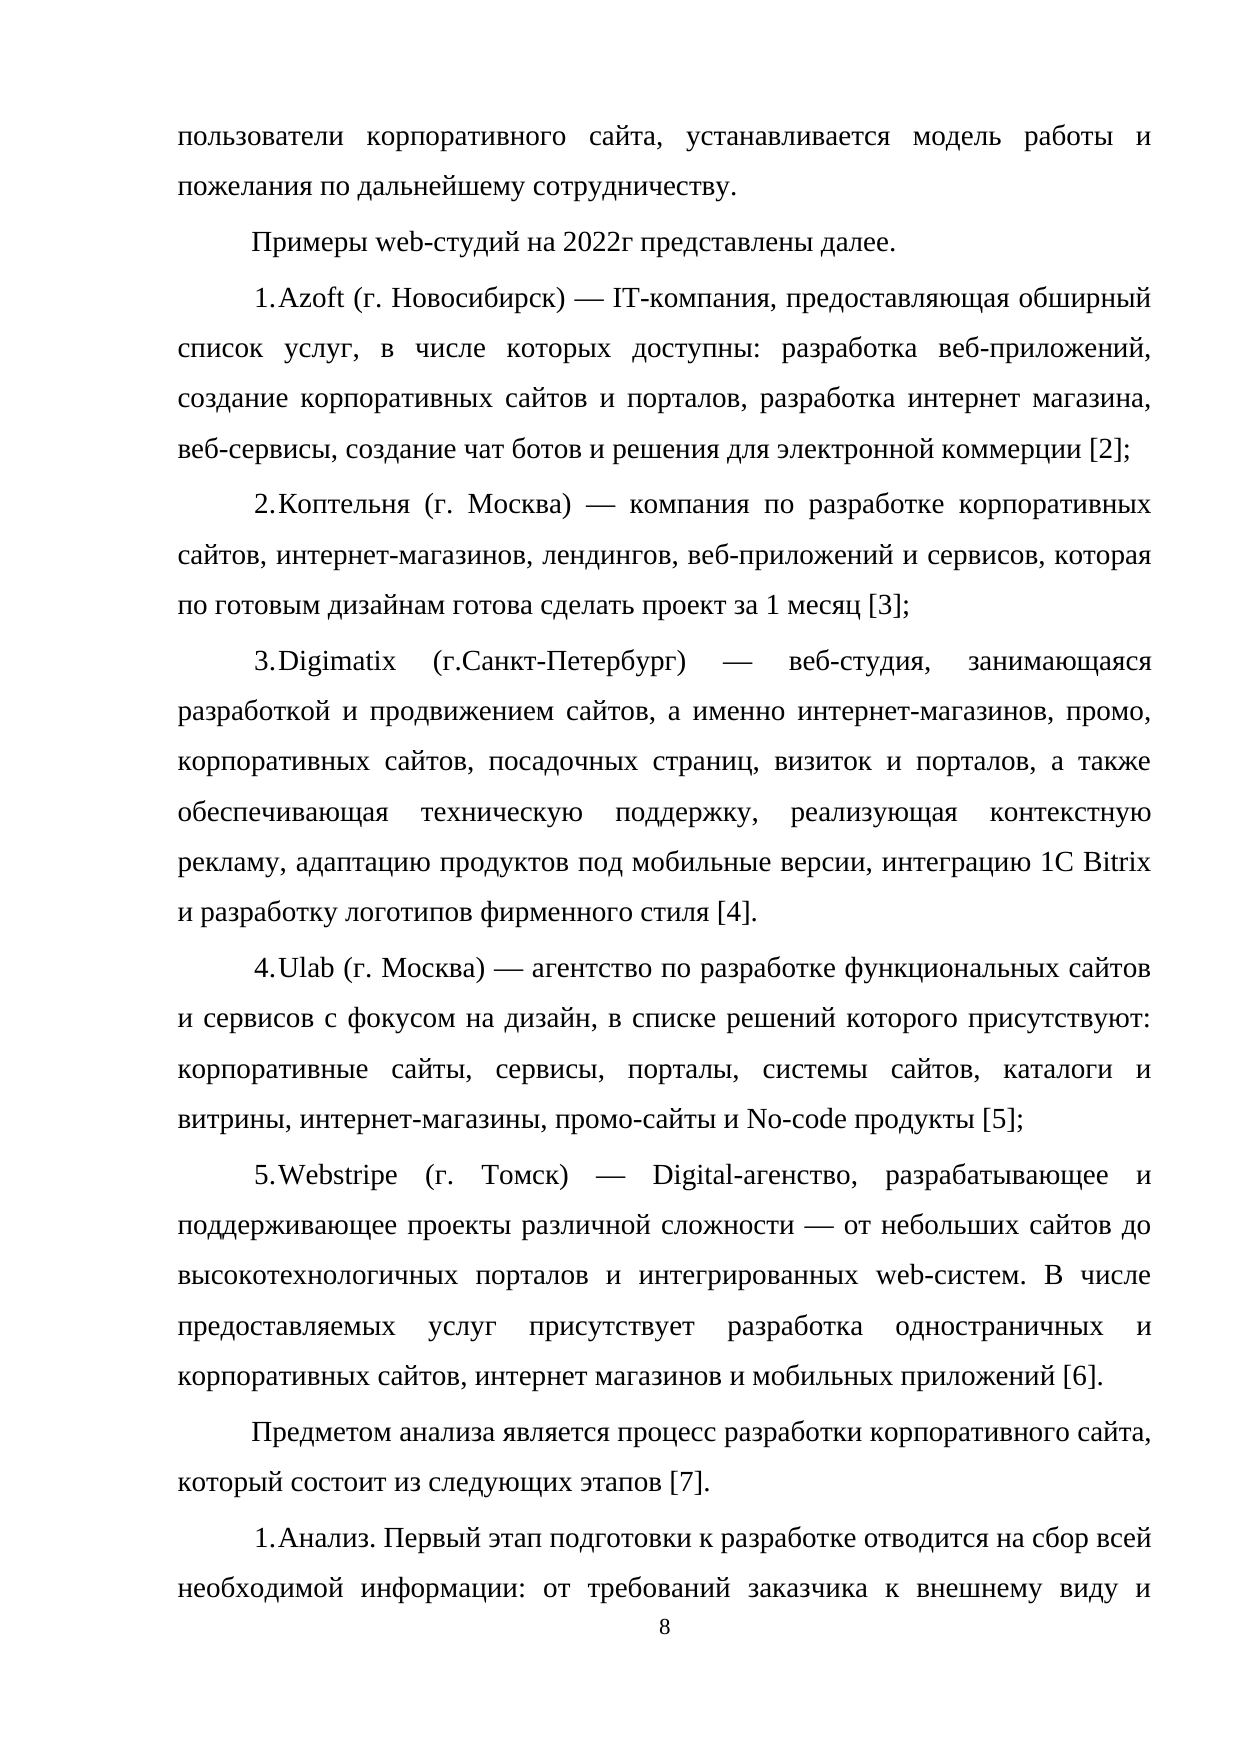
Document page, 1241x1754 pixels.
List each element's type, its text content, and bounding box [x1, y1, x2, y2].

text Предметом анализа является процесс разработки корпоративного сайта, который состоит из следующих этапов [7]. [177, 1414, 1152, 1498]
list Анализ. Первый этап подготовки к разработке отводится на сбор всей необходимой информации: от требований заказчика к внешнему виду и [177, 1520, 1152, 1604]
list Azoft (г. Новосибирск) — IT-компания, предоставляющая обширный список услуг, в числе которых доступны: разработка веб-приложений, создание корпоративных сайтов и порталов, разработка интернет магазина, веб-сервисы, создание чат ботов и решения для электронной коммерции [2]; [177, 280, 1152, 464]
text Примеры web-студий на 2022г представлены далее. [177, 224, 1152, 258]
list Digimatix (г.Санкт-Петербург) — веб-студия, занимающаяся разработкой и продвижением сайтов, а именно интернет-магазинов, промо, корпоративных сайтов, посадочных страниц, визиток и порталов, а также обеспечивающая техническую поддержку, реализующая контекстную рекламу, адаптацию продуктов под мобильные версии, интеграцию 1C Bitrix и разработку логотипов фирменного стиля [4]. [177, 643, 1152, 928]
list Коптельня (г. Москва) — компания по разработке корпоративных сайтов, интернет-магазинов, лендингов, веб-приложений и сервисов, которая по готовым дизайнам готова сделать проект за 1 месяц [3]; [177, 487, 1152, 621]
list Webstripe (г. Томск) — Digital-агенство, разрабатывающее и поддерживающее проекты различной сложности — от небольших сайтов до высокотехнологичных порталов и интегрированных web-систем. В числе предоставляемых услуг присутствует разработка одностраничных и корпоративных сайтов, интернет магазинов и мобильных приложений [6]. [177, 1157, 1152, 1392]
list Ulab (г. Москва) — агентство по разработке функциональных сайтов и сервисов с фокусом на дизайн, в списке решений которого присутствуют: корпоративные сайты, сервисы, порталы, системы сайтов, каталоги и витрины, интернет-магазины, промо-сайты и No-code продукты [5]; [177, 950, 1152, 1135]
text пользователи корпоративного сайта, устанавливается модель работы и пожелания по дальнейшему сотрудничеству. [177, 118, 1152, 202]
